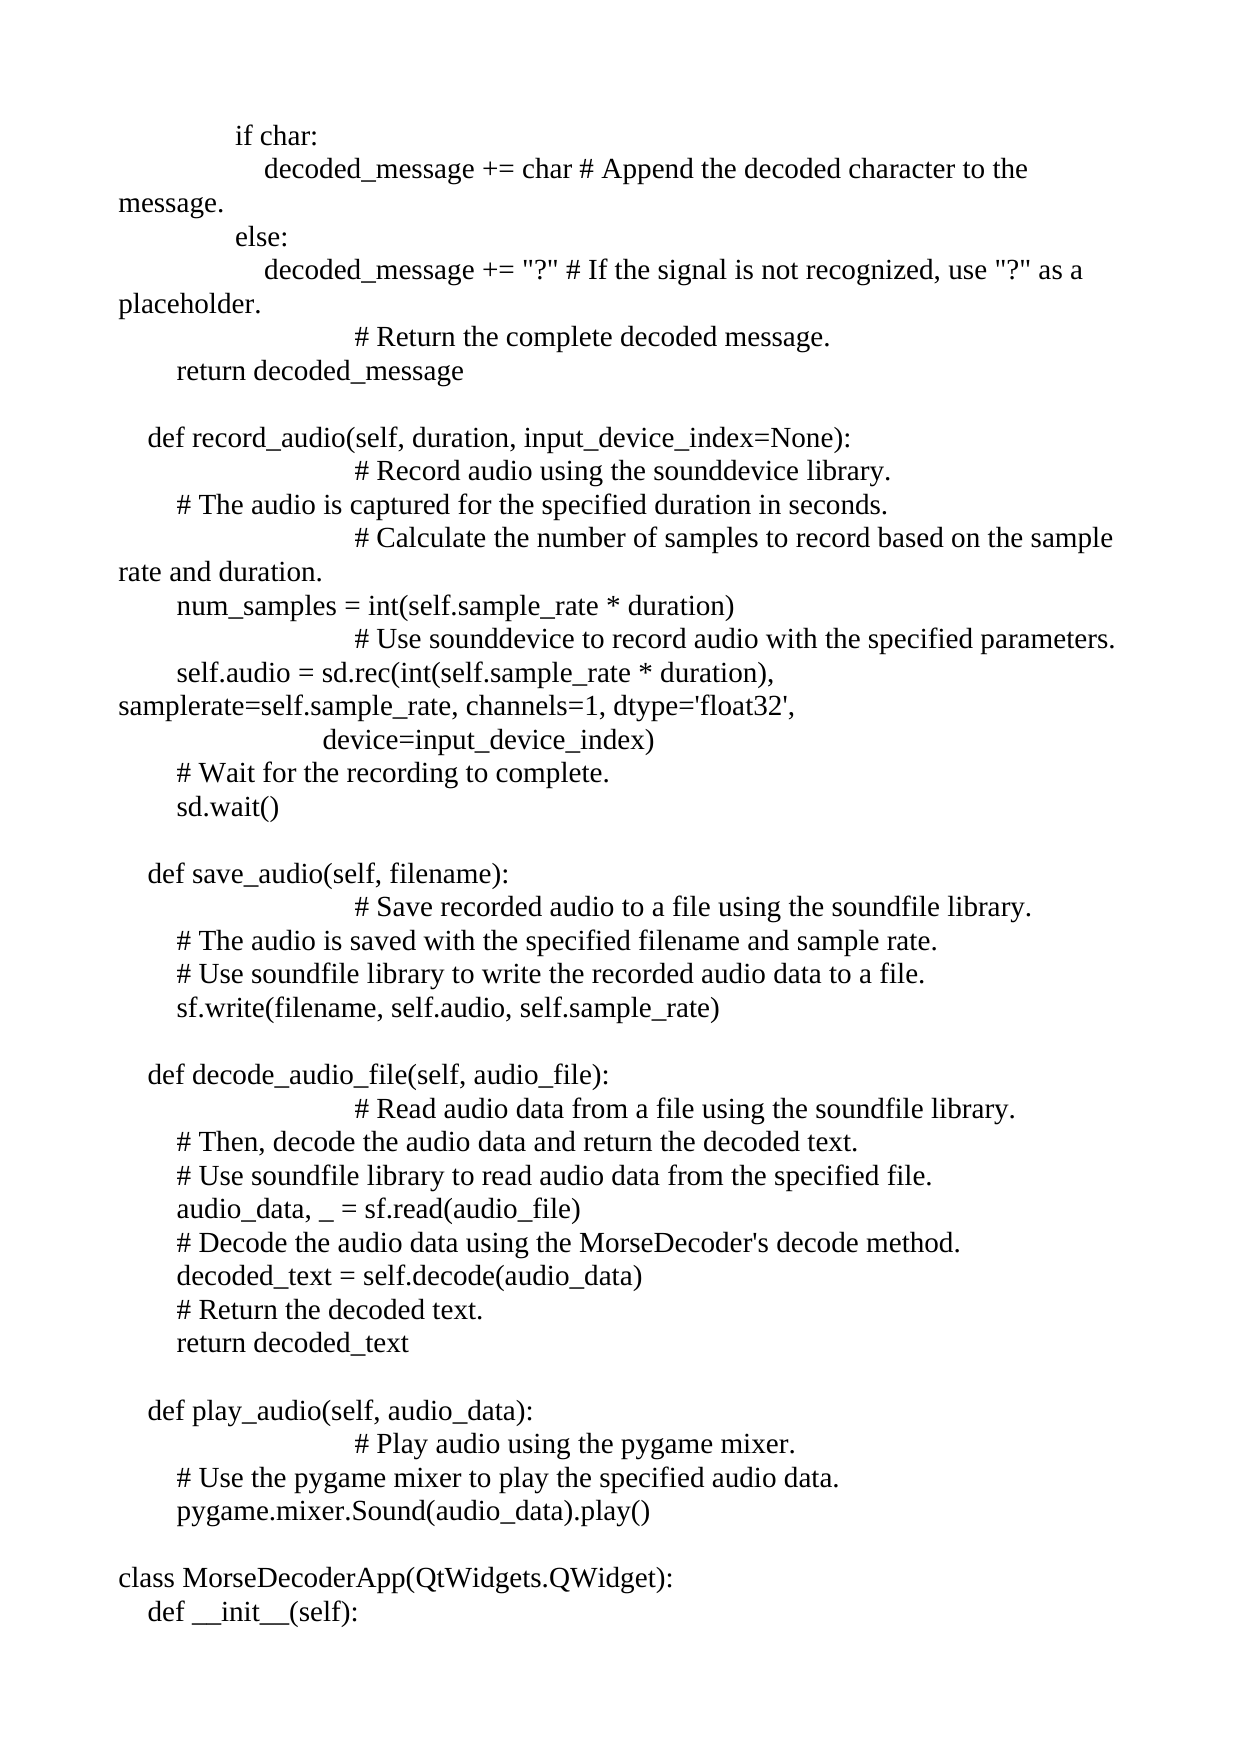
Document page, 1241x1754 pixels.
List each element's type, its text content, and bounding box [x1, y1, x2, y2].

text decoded_text = self.decode(audio_data) [118, 1258, 1122, 1292]
text device=input_device_index) [118, 722, 1122, 755]
text audio_data, _ = sf.read(audio_file) [118, 1191, 1122, 1225]
text self.audio = sd.rec(int(self.sample_rate * duration), samplerate=self.sample_rate, channels=1, dtype='float32', [118, 655, 1122, 722]
text return decoded_message [118, 353, 1122, 386]
text # Return the decoded text. [118, 1292, 1122, 1326]
text return decoded_text [118, 1326, 1122, 1359]
text # Play audio using the pygame mixer. [118, 1426, 1122, 1460]
text # Read audio data from a file using the soundfile library. [118, 1091, 1122, 1124]
text # Then, decode the audio data and return the decoded text. [118, 1124, 1122, 1158]
text # The audio is captured for the specified duration in seconds. [118, 487, 1122, 521]
text # Decode the audio data using the MorseDecoder's decode method. [118, 1225, 1122, 1258]
text sf.write(filename, self.audio, self.sample_rate) [118, 990, 1122, 1024]
text # Use soundfile library to read audio data from the specified file. [118, 1158, 1122, 1191]
text # Record audio using the sounddevice library. [118, 453, 1122, 487]
text num_samples = int(self.sample_rate * duration) [118, 588, 1122, 621]
text def __init__(self): [118, 1594, 1122, 1627]
text else: [118, 219, 1122, 252]
text def record_audio(self, duration, input_device_index=None): [118, 420, 1122, 453]
text def decode_audio_file(self, audio_file): [118, 1057, 1122, 1091]
text sd.wait() [118, 789, 1122, 822]
text # Wait for the recording to complete. [118, 755, 1122, 789]
text pygame.mixer.Sound(audio_data).play() [118, 1493, 1122, 1527]
text def play_audio(self, audio_data): [118, 1393, 1122, 1426]
text def save_audio(self, filename): [118, 856, 1122, 889]
text # Calculate the number of samples to record based on the sample rate and duration. [118, 521, 1122, 588]
text # Use the pygame mixer to play the specified audio data. [118, 1460, 1122, 1493]
text decoded_message += "?" # If the signal is not recognized, use "?" as a placeholder. [118, 252, 1122, 319]
text # Use soundfile library to write the recorded audio data to a file. [118, 957, 1122, 990]
text class MorseDecoderApp(QtWidgets.QWidget): [118, 1560, 1122, 1594]
text # Save recorded audio to a file using the soundfile library. [118, 889, 1122, 923]
text # Return the complete decoded message. [118, 319, 1122, 353]
text # The audio is saved with the specified filename and sample rate. [118, 923, 1122, 957]
text if char: [118, 118, 1122, 152]
text # Use sounddevice to record audio with the specified parameters. [118, 621, 1122, 655]
text decoded_message += char # Append the decoded character to the message. [118, 152, 1122, 219]
